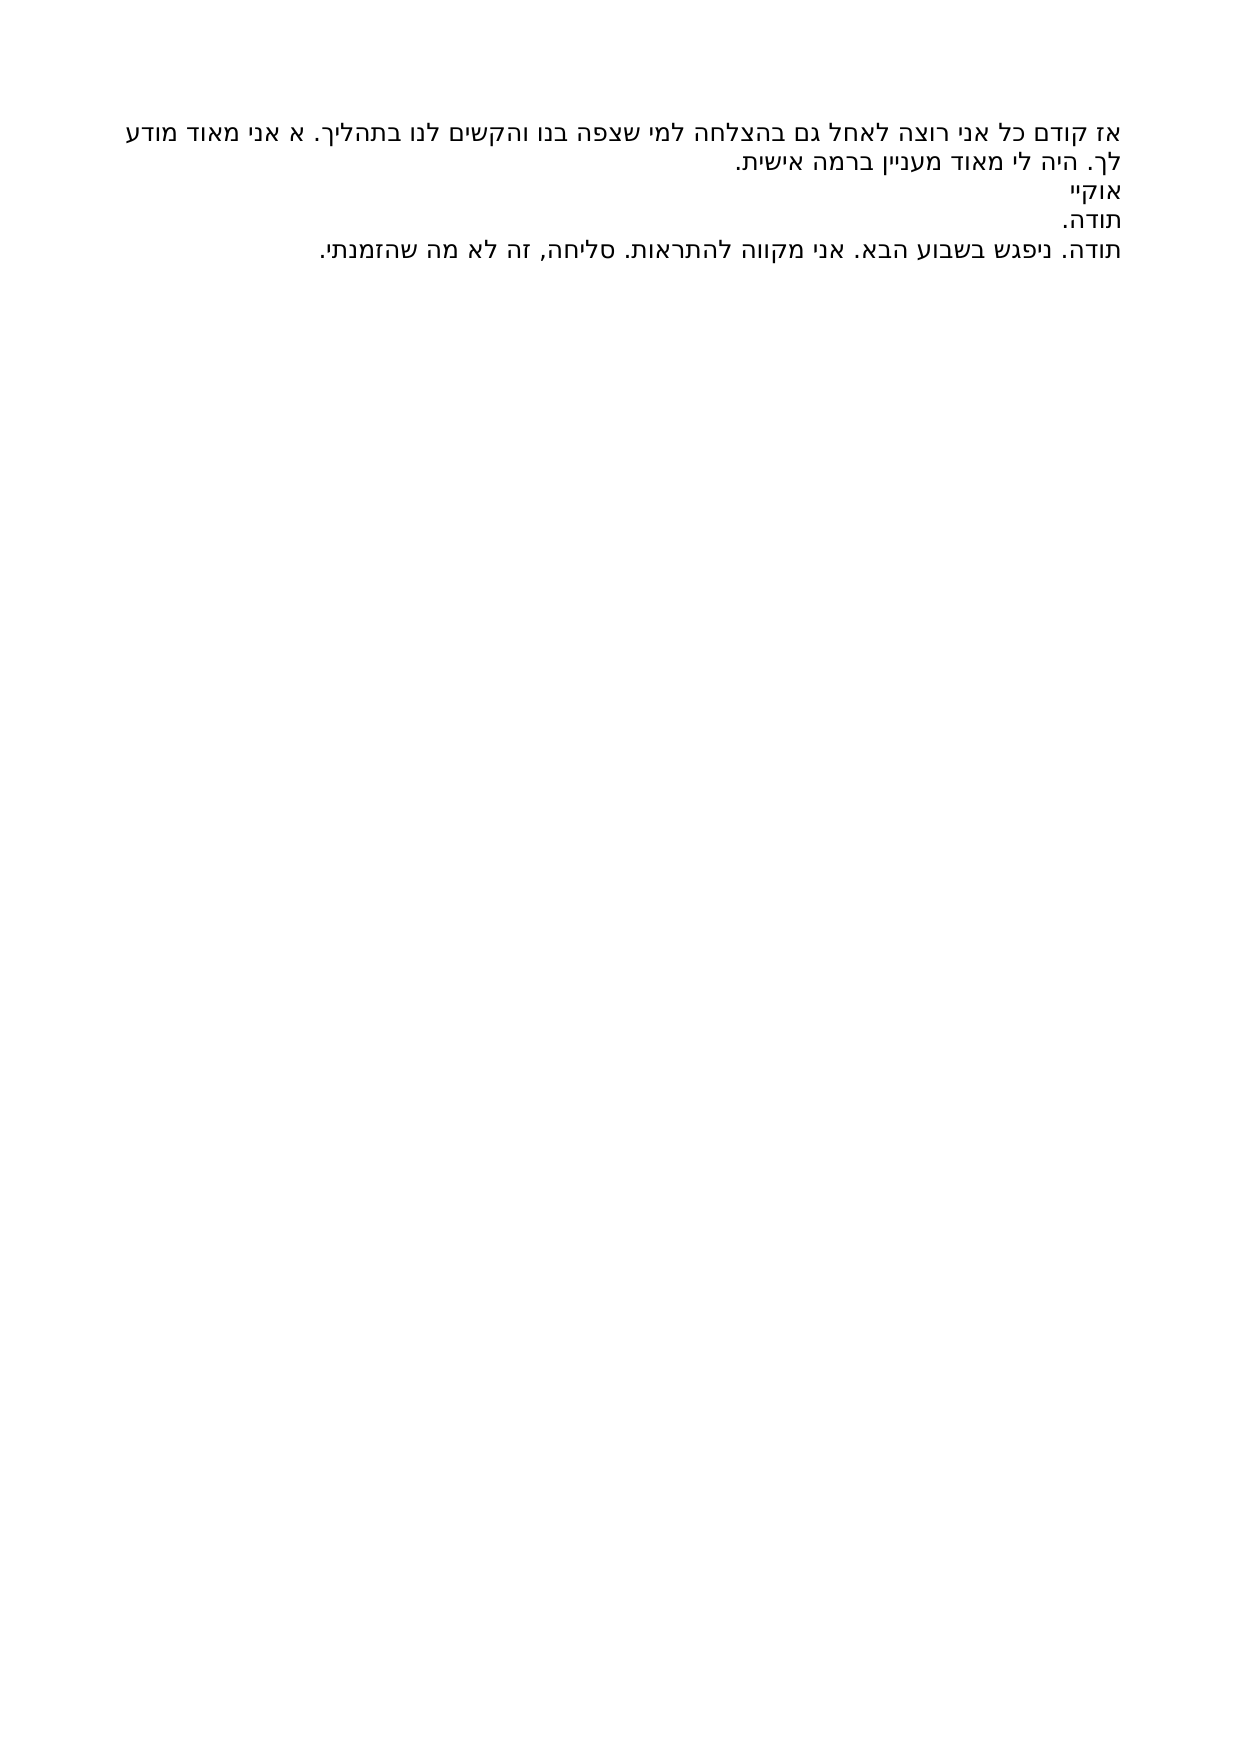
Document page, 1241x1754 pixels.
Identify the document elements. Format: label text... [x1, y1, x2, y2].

text אז קודם כל אני רוצה לאחל גם בהצלחה למי שצפה בנו והקשים לנו בתהליך. א אני מאוד מודע לך. היה לי מאוד מעניין ברמה אישית. [118, 118, 1122, 176]
text תודה. [118, 206, 1122, 235]
text אוקיי [118, 176, 1122, 206]
text תודה. ניפגש בשבוע הבא. אני מקווה להתראות. סליחה, זה לא מה שהזמנתי. [118, 235, 1122, 264]
